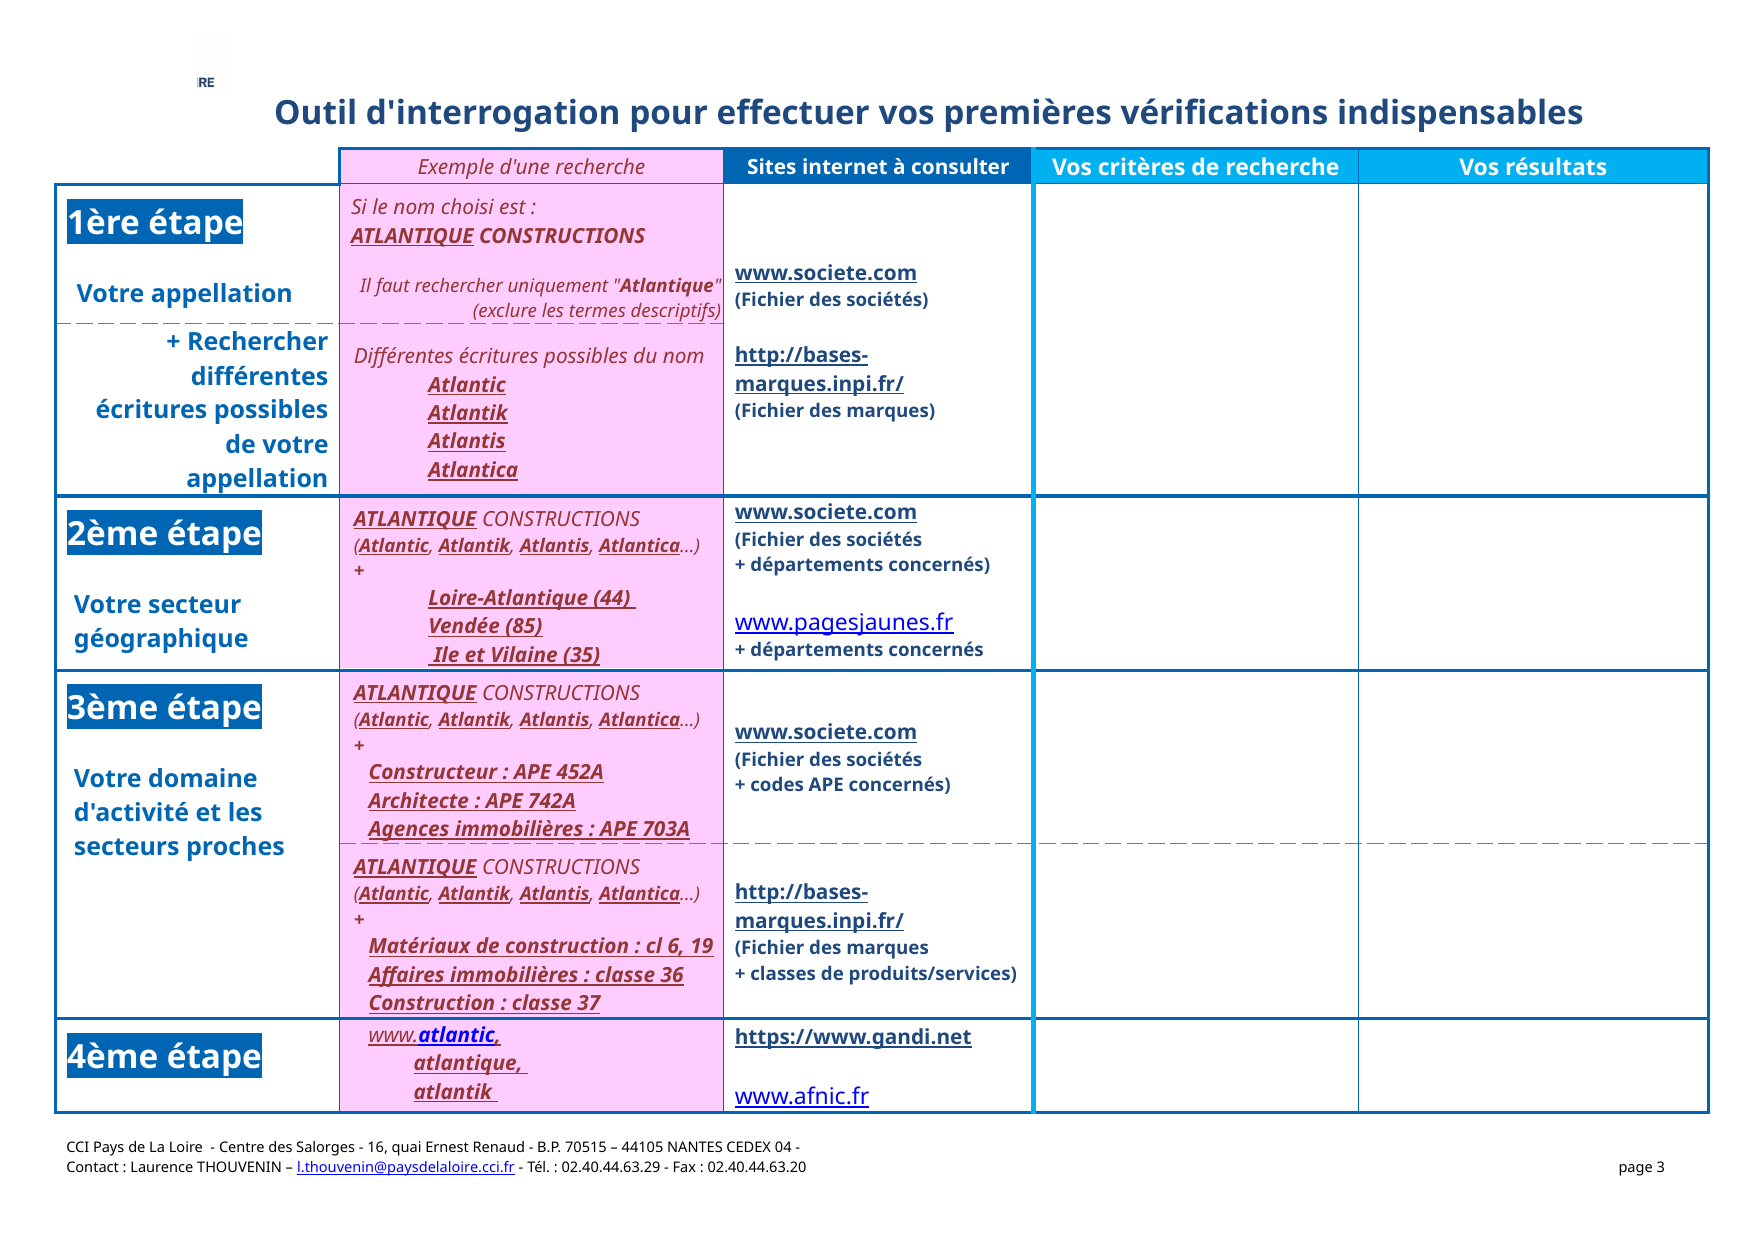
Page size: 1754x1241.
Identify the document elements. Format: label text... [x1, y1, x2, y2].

table_cell [1036, 843, 1358, 1017]
table_cell ATLANTIQUE CONSTRUCTIONS (Atlantic, Atlantik, Atlantis, Atlantica…) + Matériaux de construction : cl 6, 19 Affaires immobilières : classe 36 Construction : classe 37 [340, 843, 723, 1017]
table_cell [1359, 672, 1707, 843]
table_cell 3ème étape Votre domaine d'activité et les secteurs proches [57, 672, 339, 1017]
table_cell https://www.gandi.net www.afnic.fr [724, 1020, 1031, 1111]
table_cell Si le nom choisi est : ATLANTIQUE CONSTRUCTIONS Il faut rechercher uniquement "Atlantique" (exclure les termes descriptifs) [340, 184, 723, 323]
table_cell + Rechercher différentes écritures possibles de votre appellation [57, 323, 339, 494]
table_cell [1036, 184, 1358, 494]
table_cell www.societe.com (Fichier des sociétés + départements concernés) www.pagesjaunes.fr + départements concernés [724, 498, 1031, 668]
table_cell www.atlantic, atlantique, atlantik [340, 1020, 723, 1111]
table_cell 1ère étape Votre appellation [57, 186, 339, 323]
table_header [56, 147, 338, 183]
table_cell Différentes écritures possibles du nom Atlantic Atlantik Atlantis Atlantica [340, 323, 723, 494]
table_cell [1036, 1020, 1358, 1111]
table_cell www.societe.com (Fichier des sociétés + codes APE concernés) [724, 672, 1031, 843]
table_cell [1036, 498, 1358, 668]
table_cell http://bases-marques.inpi.fr/ (Fichier des marques + classes de produits/services) [724, 843, 1031, 1017]
table_cell [1359, 843, 1707, 1017]
table_cell [1359, 1020, 1707, 1111]
table_cell [1359, 498, 1707, 668]
table_header Vos résultats [1359, 150, 1707, 183]
table_cell [1036, 672, 1358, 843]
table_cell 2ème étape Votre secteur géographique [57, 498, 339, 668]
table_cell ATLANTIQUE CONSTRUCTIONS (Atlantic, Atlantik, Atlantis, Atlantica…) + Loire-Atlantique (44) Vendée (85) Ile et Vilaine (35) [340, 498, 723, 668]
table_cell 4ème étape [57, 1020, 339, 1111]
text Outil d'interrogation pour effectuer vos premières vérifications indispensables [118, 89, 1606, 134]
table_cell ATLANTIQUE CONSTRUCTIONS (Atlantic, Atlantik, Atlantis, Atlantica…) + Constructeur : APE 452A Architecte : APE 742A Agences immobilières : APE 703A [340, 672, 723, 843]
table_header Vos critères de recherche [1036, 150, 1358, 183]
table_cell [1359, 184, 1707, 494]
table_header Sites internet à consulter [724, 150, 1031, 183]
table_header Exemple d'une recherche [341, 150, 723, 183]
table_cell www.societe.com (Fichier des sociétés) http://bases-marques.inpi.fr/ (Fichier des marques) [724, 184, 1031, 494]
